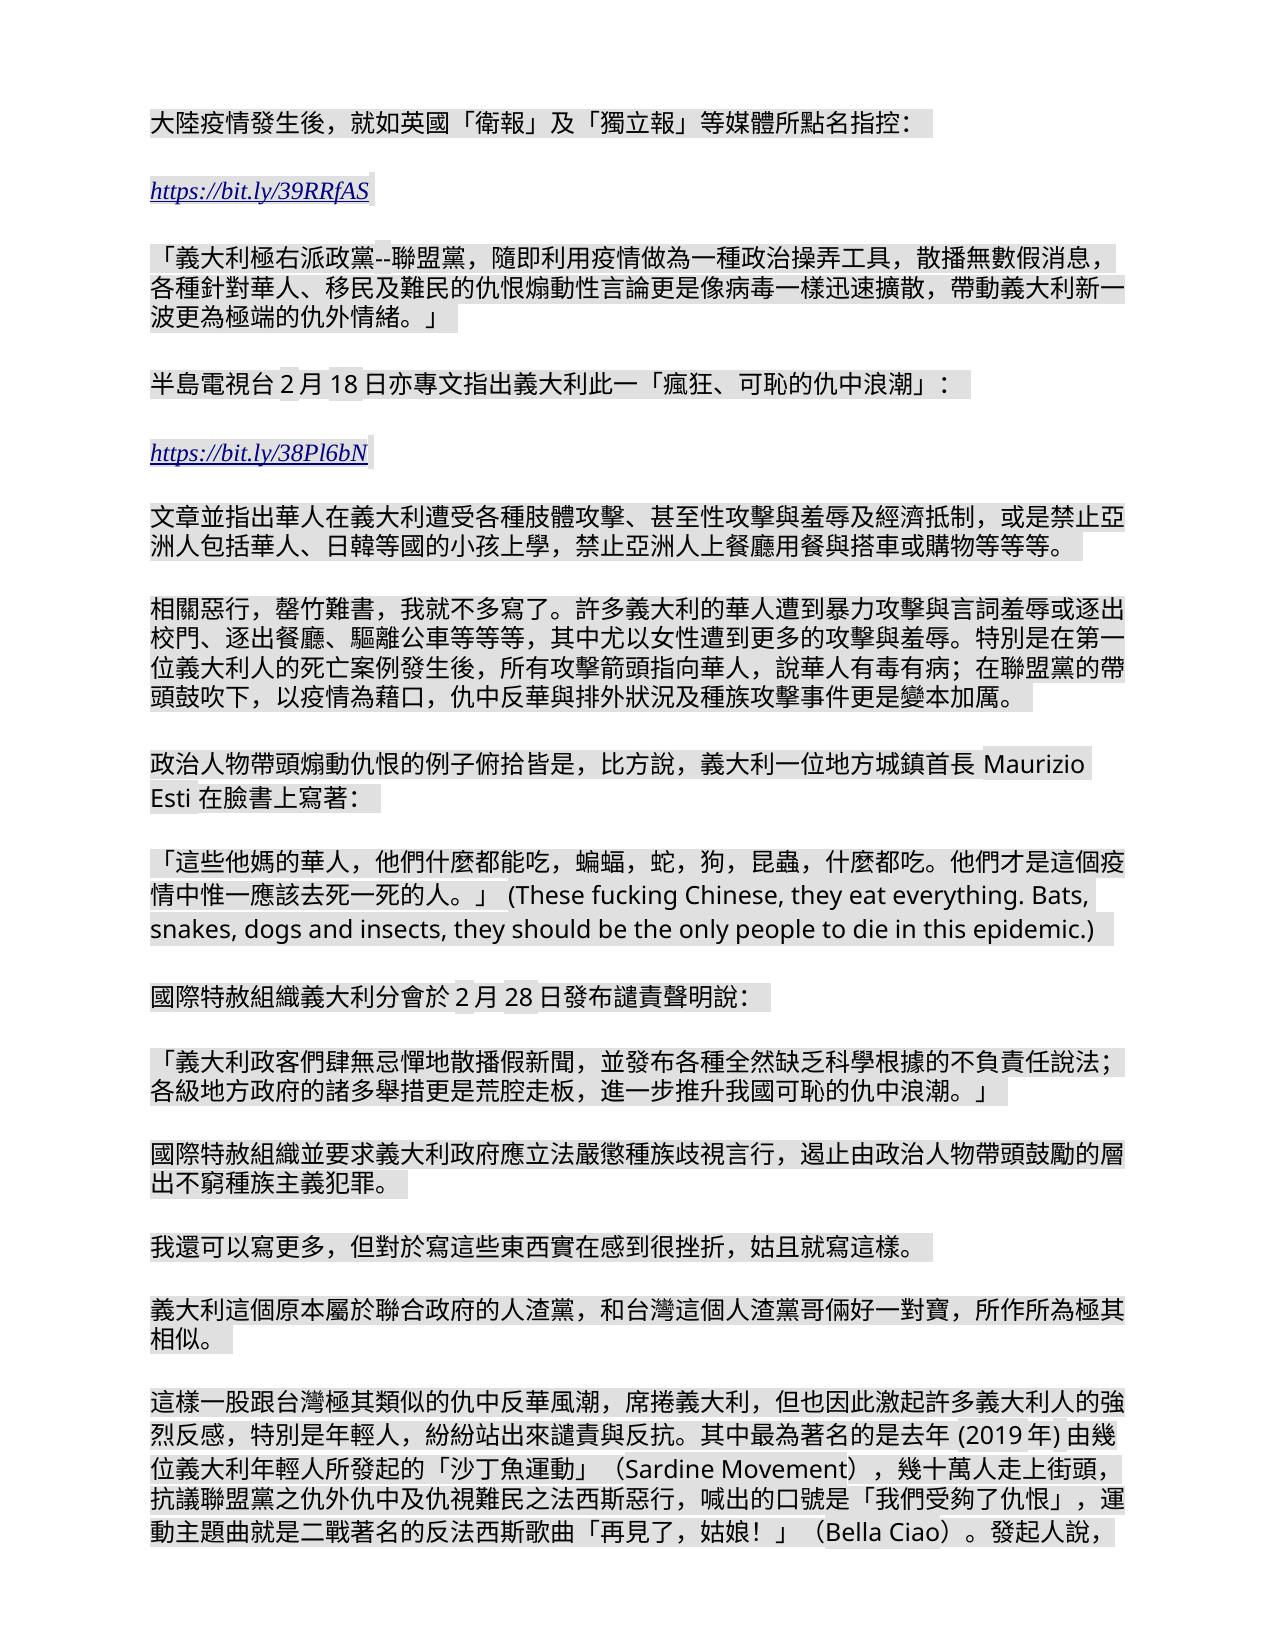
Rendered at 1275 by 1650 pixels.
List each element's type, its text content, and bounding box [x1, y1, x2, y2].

text 我們是同一片大海的海浪（一） 陳真 2020. 03. 15. 國家不是人，不是一種「自然人」，因此，它不會有所謂「『感恩』圖報」這類心理語彙與道德概念，當然也不會「記恨在『心』」；個人會感恩，會記仇，會嫉妒，會高興，但國家不會，國家只有政策與計畫，植基於某種理性與集體利益。也就是說，國與國之間只有政治語彙，而無「道德情緒」意涵。 當然，文字是一種活的東西，內含隱喻性，你要怎麼寫都行，不清不楚是它的「缺點」，可當你意識到這個缺點時，它反倒成了優點。反過來說也一樣：當你把隱喻理解成一種呈堂證供，那就真的不知所云了。 上一則留言中，我說，祖國「不計前嫌」馳援義大利，指的是：在政治上，不過才幾個星期前，義大利是全世界第一個對祖國落井下石背後捅刀的國家。一月底，疫情初發之際，美國以為撿到原子彈，迅速對全世界發出「孤立中國」的動員令，全面對中國禁航禁經貿。義大利是第一個響應者。 2003年，布希給了伊拉克海珊兩條路，一是戰爭，一是海珊自動下台逃亡。當年，全世界第一個呼應美國，對海珊發出「最後通牒」的就是阿扁。義大利也一樣，甚至還比美國早了四天對中國發布禁航令，並且不斷口出惡言，非常囂張惡劣。 比方說，兩周前，也就是 2月28日，義大利疫情已相當嚴重時，它的地方首長 Luca Zaia，卻依然在義大利電視上叫囂種族歧視言論。他呼籲義大利人民不用擔心疫情，因為「我們義大利人在飲食文化和衛生習慣上都很優秀，但中國人卻不一樣；大家都知道，中國人最愛生吃活老鼠，難怪他們必須為此付出慘痛代價。」 這個人渣，隸屬聯盟黨（Lega Nord），是一個惡名昭彰的法西斯極右政黨，也就是義大利的「民進黨」，鼓吹仇中反華、排外、敵視難民與外來移民；原本是義大利第三大黨，在美國的扶植下，去年(2019年)在歐洲議會選舉中成為最大黨。 義大利這個「人渣黨」的黨主席，叫做 Matteo Salvini，之前擔任義大利聯合政府副總理，敗行劣跡說不完。這個黨，就跟台灣的人渣黨一樣，美國的走狗，貪婪腐敗，仇中反華，藉由鼓吹對於外來者與難民的仇恨來壯大自己，成功在義大利社會挑起民眾對於外來者 (特別是針對為數三十多萬的華人移民)之仇恨與排斥。 大陸疫情發生後，就如英國「衛報」及「獨立報」等媒體所點名指控： https://bit.ly/39RRfAS 「義大利極右派政黨--聯盟黨，隨即利用疫情做為一種政治操弄工具，散播無數假消息，各種針對華人、移民及難民的仇恨煽動性言論更是像病毒一樣迅速擴散，帶動義大利新一波更為極端的仇外情緒。」 半島電視台2月18日亦專文指出義大利此一「瘋狂、可恥的仇中浪潮」： https://bit.ly/38Pl6bN 文章並指出華人在義大利遭受各種肢體攻擊、甚至性攻擊與羞辱及經濟抵制，或是禁止亞洲人包括華人、日韓等國的小孩上學，禁止亞洲人上餐廳用餐與搭車或購物等等等。 相關惡行，罄竹難書，我就不多寫了。許多義大利的華人遭到暴力攻擊與言詞羞辱或逐出校門、逐出餐廳、驅離公車等等等，其中尤以女性遭到更多的攻擊與羞辱。特別是在第一位義大利人的死亡案例發生後，所有攻擊箭頭指向華人，說華人有毒有病；在聯盟黨的帶頭鼓吹下，以疫情為藉口，仇中反華與排外狀況及種族攻擊事件更是變本加厲。 政治人物帶頭煽動仇恨的例子俯拾皆是，比方說，義大利一位地方城鎮首長 Maurizio Esti 在臉書上寫著： 「這些他媽的華人，他們什麼都能吃，蝙蝠，蛇，狗，昆蟲，什麼都吃。他們才是這個疫情中惟一應該去死一死的人。」 (These fucking Chinese, they eat everything. Bats, snakes, dogs and insects, they should be the only people to die in this epidemic.) 國際特赦組織義大利分會於2月28日發布譴責聲明說： 「義大利政客們肆無忌憚地散播假新聞，並發布各種全然缺乏科學根據的不負責任說法；各級地方政府的諸多舉措更是荒腔走板，進一步推升我國可恥的仇中浪潮。」 國際特赦組織並要求義大利政府應立法嚴懲種族歧視言行，遏止由政治人物帶頭鼓勵的層出不窮種族主義犯罪。 我還可以寫更多，但對於寫這些東西實在感到很挫折，姑且就寫這樣。 義大利這個原本屬於聯合政府的人渣黨，和台灣這個人渣黨哥倆好一對寶，所作所為極其相似。 這樣一股跟台灣極其類似的仇中反華風潮，席捲義大利，但也因此激起許多義大利人的強烈反感，特別是年輕人，紛紛站出來譴責與反抗。其中最為著名的是去年 (2019年) 由幾位義大利年輕人所發起的「沙丁魚運動」（Sardine Movement），幾十萬人走上街頭，抗議聯盟黨之仇外仇中及仇視難民之法西斯惡行，喊出的口號是「我們受夠了仇恨」，運動主題曲就是二戰著名的反法西斯歌曲「再見了，姑娘！」（Bella Ciao）。發起人說，「我們受夠了仇恨政治！」「我們必須站出來終結仇恨，否則將恥為義大利人」。相關報導請看： https://www.ydn.com.tw/News/363995 https://www.thenewslens.com/article/128776 https://bit.ly/2vZm6gi 「沙丁魚運動」沒有領袖，每個人本身便是主體。它的抗議方法之一是「如影隨行」：人們每天公布聯盟黨黨主席 Matteo Salvini的行蹤，不管他走到哪，「沉默但充滿抗議精神」的「沙丁魚群」就跟到哪。 這個「沙丁魚運動」事實上進行得很成功，獲得相當大的迴響，成功地讓聯盟黨在今年一月底的選舉中落敗。但是，西方主流媒體卻封鎖、淡化了這個新聞與事件，反倒是大幅宣揚聯盟黨這幾年來的諸多反華仇中言行，助其拉抬聲勢。 例如，這個義大利的人渣黨力挺香港暴亂，去年選前並紛紛來台與民進黨一唱一和，指控中國大陸不民主，並揚言要「和台灣建立邦交」，鼓吹「台灣不屬於中國」，聲援「台灣不被中國併吞成為殖民地」，「捍衛台灣人的民主自由」等等等。 擔任義大利眾議院外交委員會副主席的聯盟黨 Paolo Formentini 於上個月提出動議，呼籲各界「尊重港人的民主自由呼聲，否則中國將以獨裁手段逐漸瓦解全世界的自由民主社會；今天是香港受害，下一個是台灣，未來義大利恐怕也將淪為中國的殖民地」云云，鬼話連篇。 這些台灣媒體長年以來所吹捧的各種所謂「國際民主友人」，其實大多是惡名昭彰、貪婪腐敗甚至兩手血腥的極右法西斯政治勢力。 我對各種事情的理解不是昨天、今天，不是三天、五天，而是從小到大，三十年、五十年。我知道的事情或知識數量並不多，但它總是具有一種「長年不斷」的一致性。當你對於某個事情或現象關注的時間久了，自然就比較有可能理解它從哪來以及去向何處。 某個意義上，新聞其實一點也不新；它只是既有現象的一個個不斷重覆的「例子」，同一個悲愴故事的各種「細節」，就像一滴滴淚水，這滴眼淚和那滴眼淚之間有個必然連結；它們並非新生事物，倒像是個千年舊夢，我們各自在這個故事夢境中扮演了一個角色。 後記： 如果祖國支援義大利抗疫是一種「有恩報恩」，「報答」義大利當年在汶川地震中的幫忙。那麼，祖國理當感恩報恩全世界了，因為當時幾乎全世界都對祖國伸出援手。光說捐款的部份，全世界捐款最多的就是台灣，大約七十多億，而義大利僅僅捐了八千萬，大約台灣的百分之一。 如果要把「有恩報恩」的時間回溯到1988年，說義大利幫忙大陸在四川蓋了一座急救中心，這也是言過其實。義大利是最早和中國建交的國家之一，更是幾大工業國之中，早在七零年代便和中國訂定科技與衛生、醫療等合作項目的國家。所謂急救中心的設置，理當就是這類國家合作項目之一。 在八零年代，對於中國來說，這當然是一種國家發展上的「好事」，或者你要說是它國的一種「恩惠」也行，但它畢竟不是一種心理道德辭彙，否則中國更應該「感恩」日本鬼子了。義大利人幫忙蓋一間不過才二十幾名醫師的四川急救中心算什麼？日本對於中國高達將近百億美元的援助長達四十年，直到2018年年底才結束，中國豈不是要殺身以報才報答得了這份巨大「恩情」？政治是這樣子理解的嗎？ 我不太想把政治講得很複雜或很「現實」，但國與國之間的關係本質本應如此。甲國援助乙國，沒有所謂「無私」或「感恩」這回事，而是一種利害盤算，一種理性決策，反映某些人或大部份人的利害考量。比方說，義大利是歐洲國家中第一個加入「一帶一路」，引起西方國家的普遍反彈，但仍然選擇加入。這不是因為義大利很「善良」或「很有愛心」，而是因為這對它的經濟狀況很可能將帶來莫大的好處。 倒過來說也一樣。祖國援助義大利兩百萬個口罩及幾萬件防護衣及試劑盒，並派遣十幾位專家深入險境，協助防疫，與其說是「有恩報恩」，不如說是這對祖國在全世界的大展鴻圖當然是有利且絕對必要的，否則怎麼搞好一帶一路？不幫義大利現在這個較為親中的政府，難道要讓它垮台，萬一義大利的人渣黨捲土重來贏得下回選舉，取得政權，豈不是麻煩大了？ 總之，我不懷疑個人層面的所謂感恩心理，但國與國之間的關係卻不適用這套「自然人」的說法。 國與國之間的思維是這樣：你之前每天搞我整我，我當然也只好認了，不跟你計較，因為國家有國家的長遠考量與複雜盤算。 義大利比美國還早四天發布中國禁航令，並且惡言相向，幸災樂禍。但是，它現在卻成為全世界最大的重災區。你看義大利政府反過頭來感謝中國是全世界唯一一個對之伸出援手，表示將學習中國的榜樣與防疫精神，並指責歐盟見死不救。更可笑的是，譴責世界各國對於義大利的禁航令：我是當初第一個禁止別人入境的國家，現在卻這麼慘，事實已經證明禁航根本沒有效，你們大家怎麼還要禁航云云。 相較於世界各國，我很佩服祖國的種種作為，原因無它，那就是它在一種「人類共同體」的基本認知上，忍辱負重，一貫沉默地展現了一種「做實事」的理性精神。做為一個中國人，常感與有榮焉。 「理性」聽起來好像很「現實」，很「無情」，其實理性並非壞事。理性和感性，終究得交會在某個共同點上。這個共同點是什麼呢？用我的話來說就是親系譜(kinship)，類似像底下這樣一首詩。 祖國在送給義大利的醫療物資的每個運輸箱上，題了一首據說是古羅馬哲學家Lucius Annaeus Seneca 寫的詩 (但據我了解，應該是伊朗巴哈伊教的創始人 Bahá'u'lláh 寫的詩，同時也是其教義核心思想)。圖片請看： https://bit.ly/2WcAWul 這詩分別用英文及義大利文寫著： 「我們是同一片大海的海浪， 同一棵樹上的樹葉， 同一座花園裡的花朵。」 [150, 75, 1125, 1549]
